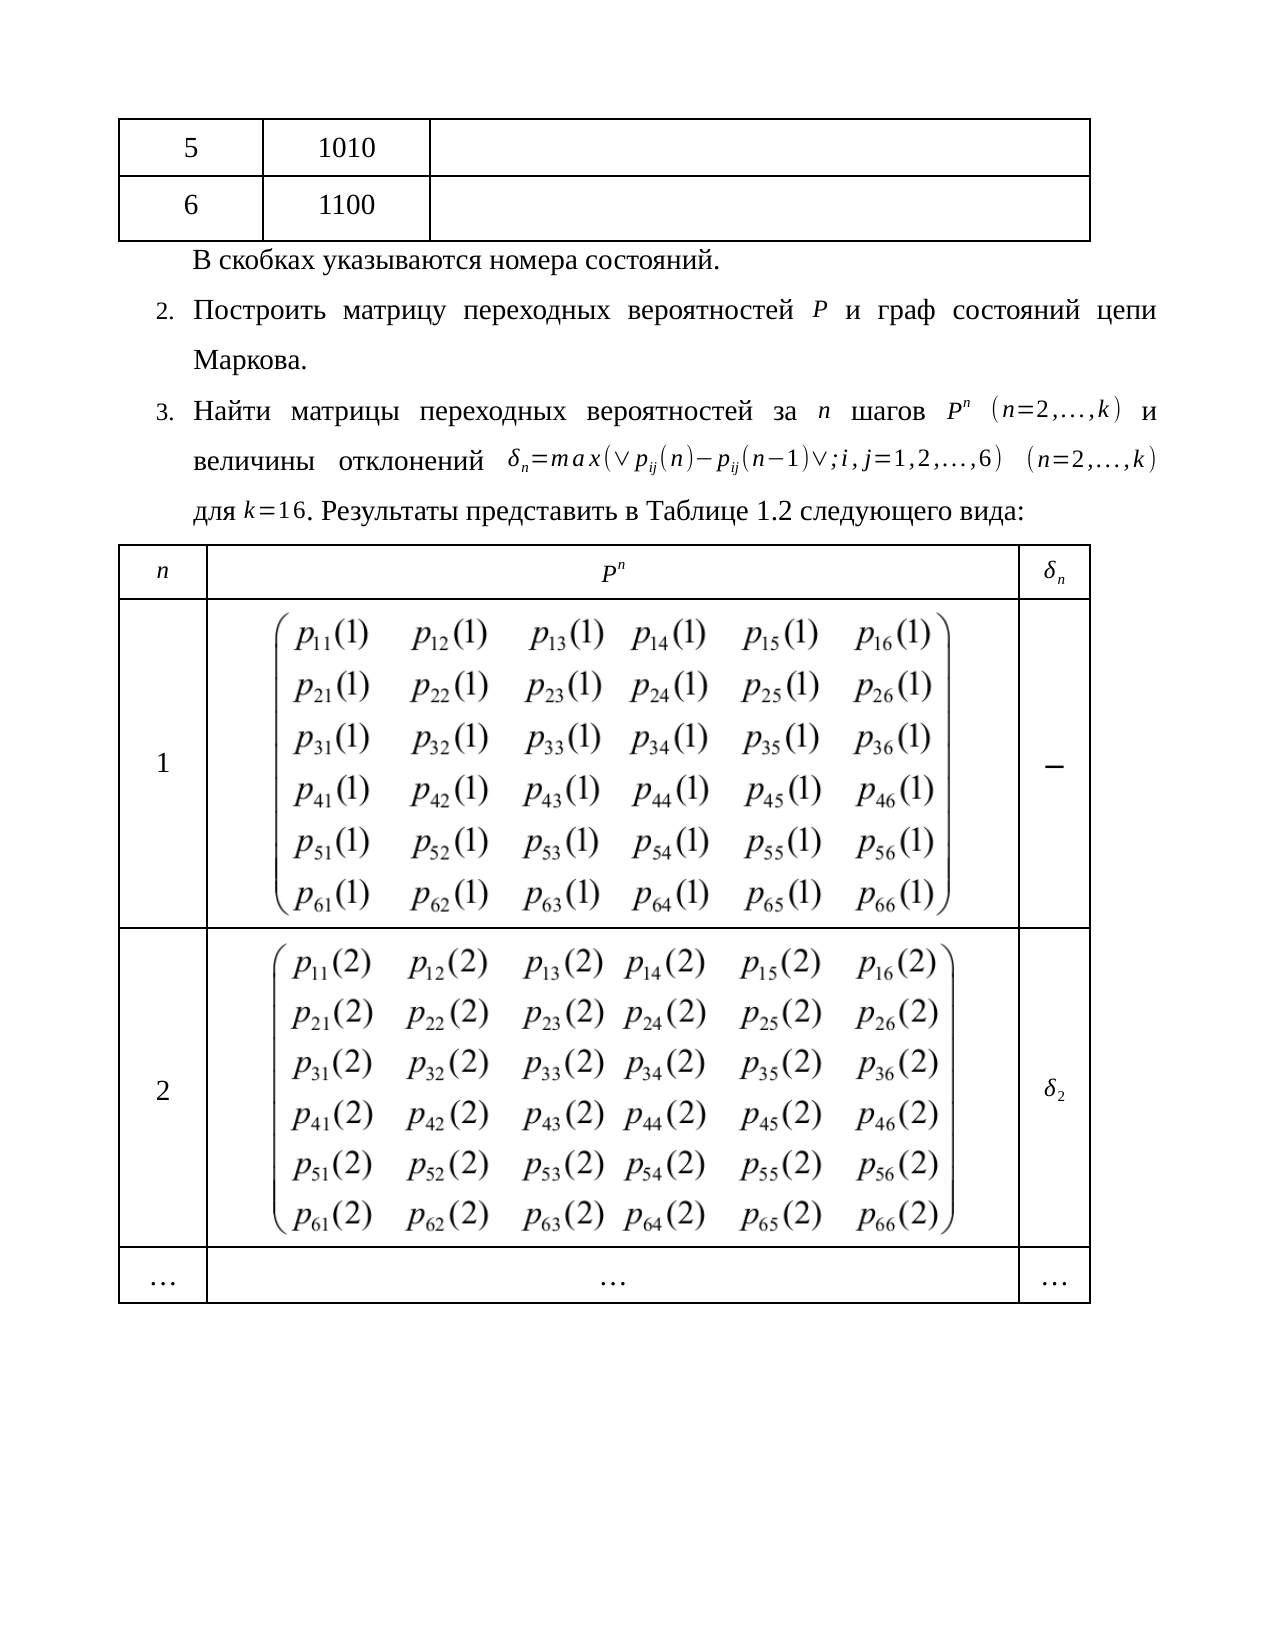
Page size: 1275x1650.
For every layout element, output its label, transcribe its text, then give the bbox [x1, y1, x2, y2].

table_cell … [208, 1248, 1018, 1302]
list Построить матрицу переходных вероятностей и граф состояний цепи Маркова. [156, 292, 1157, 376]
table_cell 1010 [264, 120, 429, 174]
table_cell 1100 [264, 177, 429, 240]
table_cell [431, 177, 1089, 240]
table_cell [1020, 929, 1089, 1246]
table_cell 2 [120, 929, 206, 1246]
table_header [120, 546, 206, 598]
table_cell [208, 929, 1018, 1246]
table_cell [431, 120, 1089, 174]
picture [273, 610, 953, 917]
table_cell 1 [120, 600, 206, 927]
text В скобках указываются номера состояний. [118, 242, 1157, 275]
table_header [1020, 546, 1089, 598]
list Найти матрицы переходных вероятностей за шагов и величины отклонений для . Результаты представить в Таблице 1.2 следующего вида: [156, 393, 1157, 527]
table_cell − [1020, 600, 1089, 927]
table_cell [208, 600, 1018, 927]
table_header [208, 546, 1018, 598]
table_cell … [1020, 1248, 1089, 1302]
picture [270, 939, 956, 1236]
table_cell … [120, 1248, 206, 1302]
table_cell 5 [120, 120, 262, 174]
table_cell 6 [120, 177, 262, 240]
